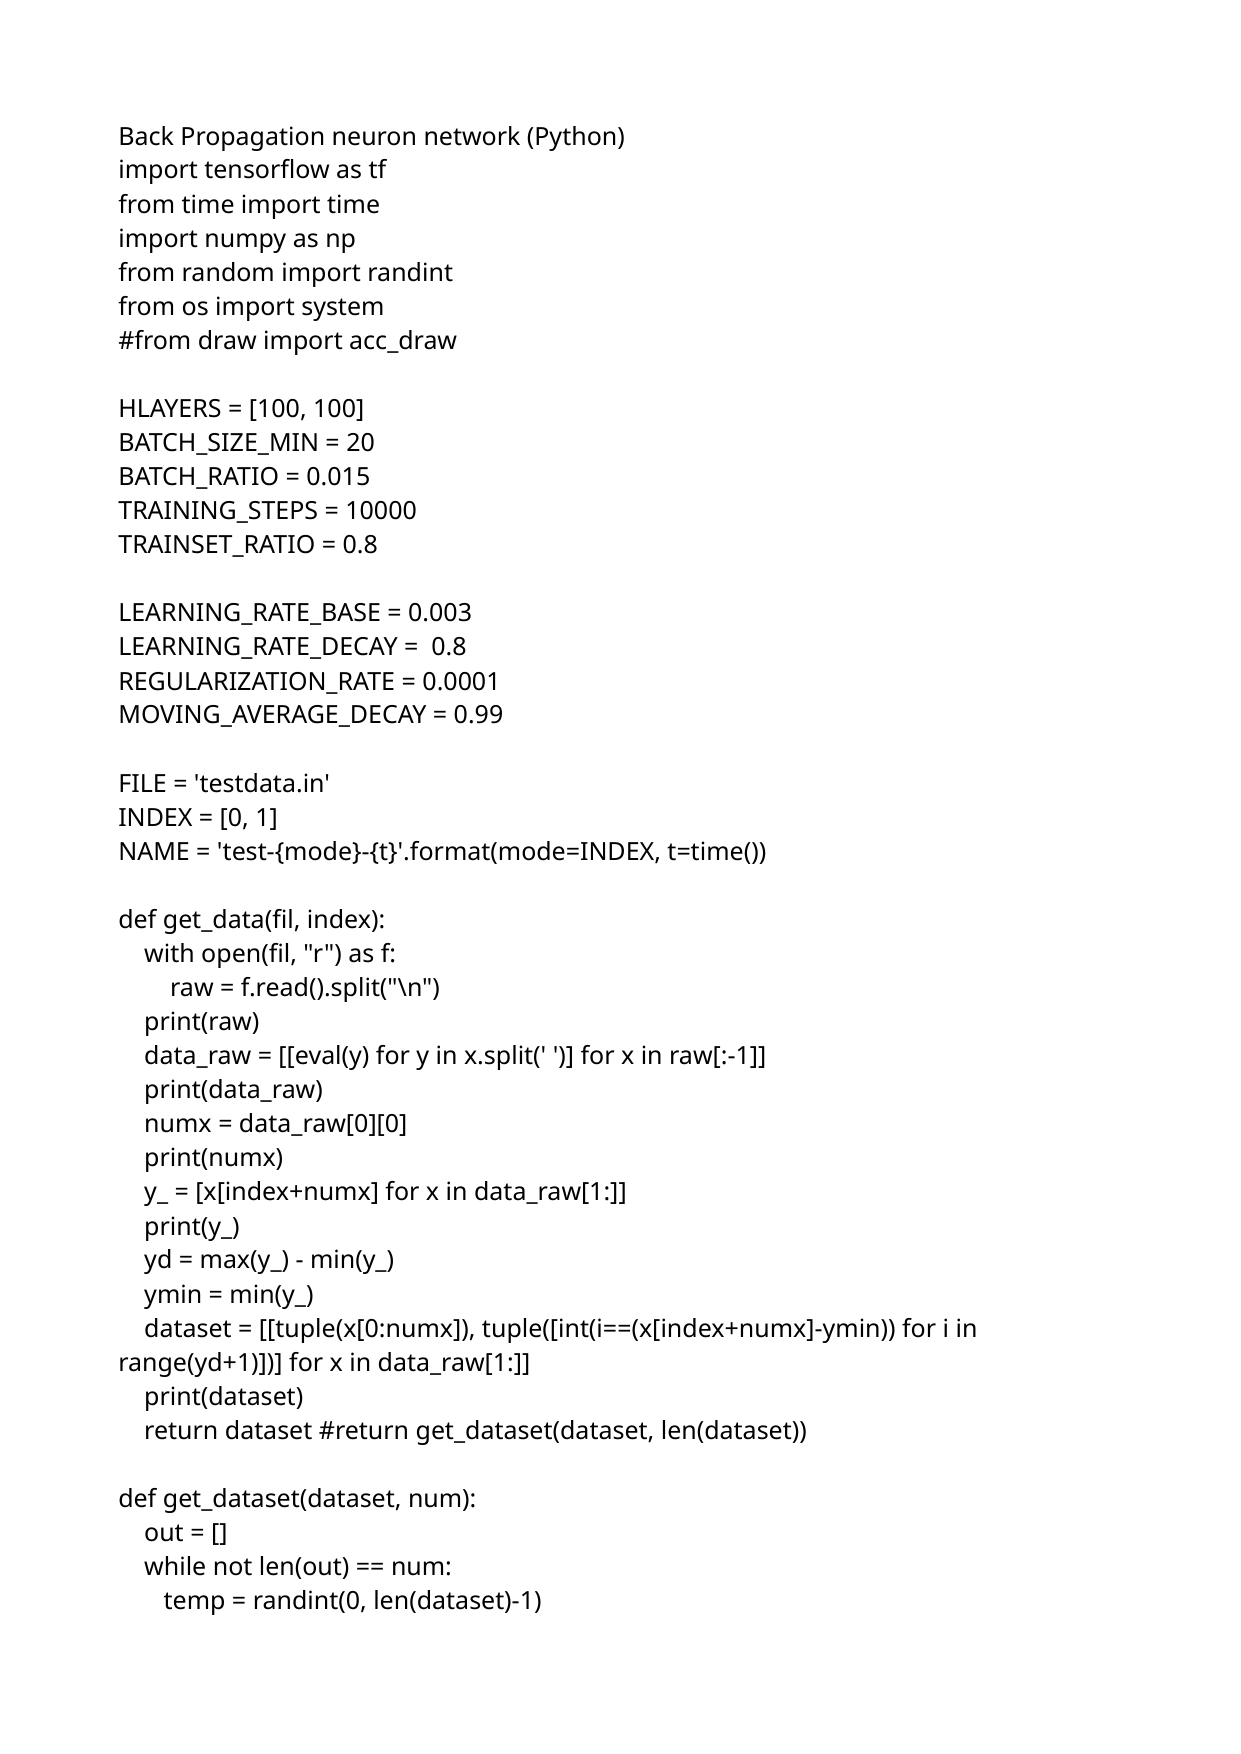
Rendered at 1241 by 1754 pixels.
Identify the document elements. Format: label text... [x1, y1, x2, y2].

text Back Propagation neuron network (Python) [118, 118, 1122, 152]
text print(dataset) [118, 1378, 1122, 1412]
text from random import randint [118, 254, 1122, 288]
text INDEX = [0, 1] [118, 799, 1122, 833]
text BATCH_RATIO = 0.015 [118, 459, 1122, 493]
text from os import system [118, 288, 1122, 322]
text from time import time [118, 186, 1122, 220]
text ymin = min(y_) [118, 1276, 1122, 1310]
text TRAINING_STEPS = 10000 [118, 493, 1122, 527]
text import numpy as np [118, 220, 1122, 254]
text def get_dataset(dataset, num): [118, 1481, 1122, 1515]
text return dataset #return get_dataset(dataset, len(dataset)) [118, 1412, 1122, 1447]
text with open(fil, "r") as f: [118, 936, 1122, 970]
text MOVING_AVERAGE_DECAY = 0.99 [118, 697, 1122, 731]
text print(y_) [118, 1208, 1122, 1242]
text yd = max(y_) - min(y_) [118, 1242, 1122, 1276]
text TRAINSET_RATIO = 0.8 [118, 527, 1122, 561]
text FILE = 'testdata.in' [118, 765, 1122, 799]
text print(numx) [118, 1140, 1122, 1174]
text y_ = [x[index+numx] for x in data_raw[1:]] [118, 1174, 1122, 1208]
text data_raw = [[eval(y) for y in x.split(' ')] for x in raw[:-1]] [118, 1038, 1122, 1072]
text numx = data_raw[0][0] [118, 1106, 1122, 1140]
text print(data_raw) [118, 1072, 1122, 1106]
text REGULARIZATION_RATE = 0.0001 [118, 663, 1122, 697]
text #from draw import acc_draw [118, 322, 1122, 357]
text LEARNING_RATE_BASE = 0.003 [118, 595, 1122, 629]
text print(raw) [118, 1004, 1122, 1038]
text raw = f.read().split("\n") [118, 970, 1122, 1004]
text while not len(out) == num: [118, 1549, 1122, 1583]
text out = [] [118, 1515, 1122, 1549]
text import tensorflow as tf [118, 152, 1122, 186]
text def get_data(fil, index): [118, 902, 1122, 936]
text temp = randint(0, len(dataset)-1) [118, 1583, 1122, 1617]
text BATCH_SIZE_MIN = 20 [118, 425, 1122, 459]
text HLAYERS = [100, 100] [118, 391, 1122, 425]
text LEARNING_RATE_DECAY = 0.8 [118, 629, 1122, 663]
text dataset = [[tuple(x[0:numx]), tuple([int(i==(x[index+numx]-ymin)) for i in range(yd+1)])] for x in data_raw[1:]] [118, 1310, 1122, 1378]
text NAME = 'test-{mode}-{t}'.format(mode=INDEX, t=time()) [118, 833, 1122, 867]
